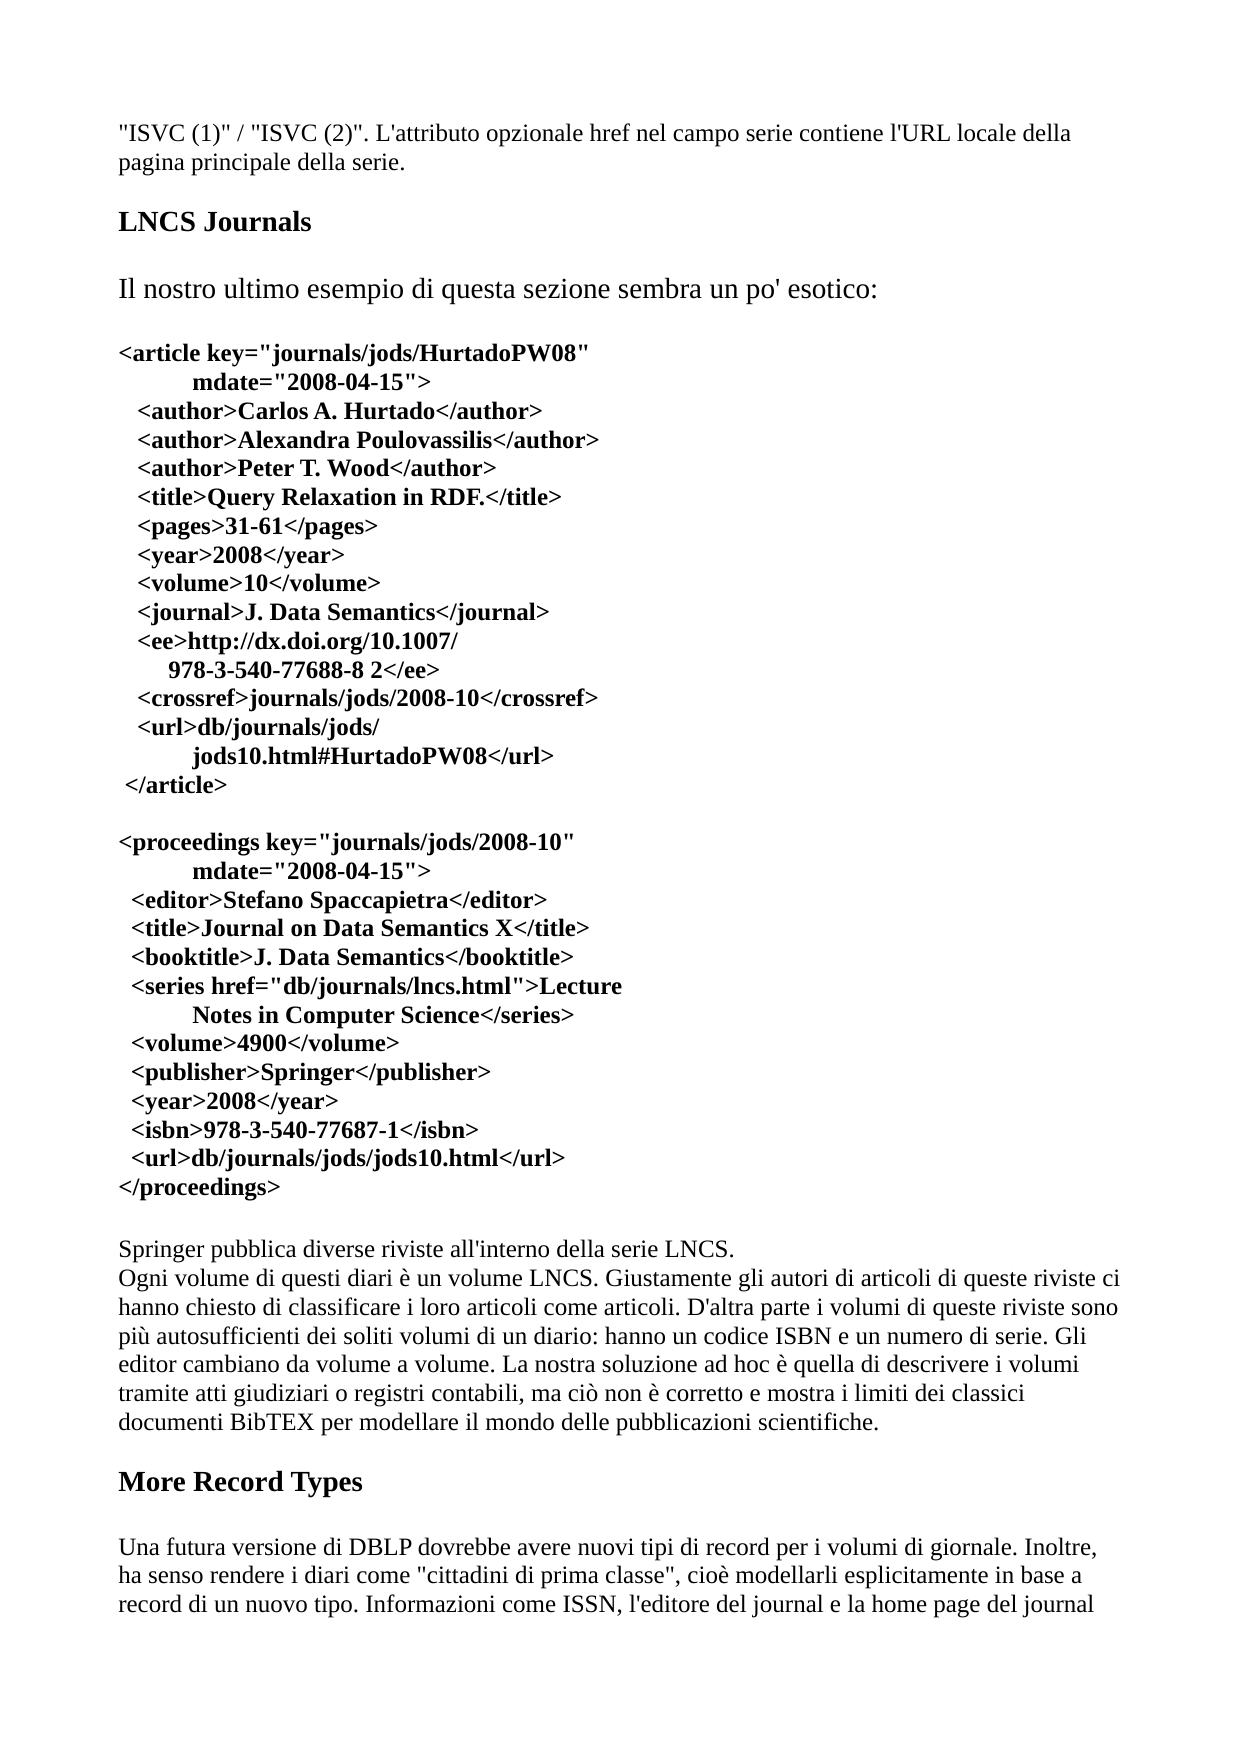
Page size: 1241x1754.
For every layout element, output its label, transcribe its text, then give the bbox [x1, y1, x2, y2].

text <volume>4900</volume> [118, 1028, 1122, 1057]
text Ogni volume di questi diari è un volume LNCS. Giustamente gli autori di articoli di queste riviste ci hanno chiesto di classificare i loro articoli come articoli. D'altra parte i volumi di queste riviste sono più autosufficienti dei soliti volumi di un diario: hanno un codice ISBN e un numero di serie. Gli editor cambiano da volume a volume. La nostra soluzione ad hoc è quella di descrivere i volumi tramite atti giudiziari o registri contabili, ma ciò non è corretto e mostra i limiti dei classici documenti BibTEX per modellare il mondo delle pubblicazioni scientifiche. [118, 1263, 1122, 1436]
text <year>2008</year> [118, 1086, 1122, 1115]
text <isbn>978-3-540-77687-1</isbn> [118, 1115, 1122, 1143]
text <url>db/journals/jods/ [118, 712, 1122, 741]
text <url>db/journals/jods/jods10.html</url> [118, 1143, 1122, 1172]
text LNCS Journals [118, 204, 1122, 238]
text "ISVC (1)" / "ISVC (2)". L'attributo opzionale href nel campo serie contiene l'URL locale della pagina principale della serie. [118, 118, 1122, 176]
text <crossref>journals/jods/2008-10</crossref> [118, 683, 1122, 712]
text <author>Carlos A. Hurtado</author> [118, 396, 1122, 425]
text Una futura versione di DBLP dovrebbe avere nuovi tipi di record per i volumi di giornale. Inoltre, ha senso rendere i diari come "cittadini di prima classe", cioè modellarli esplicitamente in base a record di un nuovo tipo. Informazioni come ISSN, l'editore del journal e la home page del journal [118, 1532, 1122, 1618]
text Springer pubblica diverse riviste all'interno della serie LNCS. [118, 1234, 1122, 1263]
text Notes in Computer Science</series> [118, 1000, 1122, 1028]
text <title>Query Relaxation in RDF.</title> [118, 482, 1122, 511]
text <journal>J. Data Semantics</journal> [118, 597, 1122, 626]
text </proceedings> [118, 1172, 1122, 1201]
text <author>Peter T. Wood</author> [118, 453, 1122, 482]
text <pages>31-61</pages> [118, 511, 1122, 540]
text <booktitle>J. Data Semantics</booktitle> [118, 942, 1122, 971]
text </article> [118, 770, 1122, 798]
text Il nostro ultimo esempio di questa sezione sembra un po' esotico: [118, 271, 1122, 305]
text mdate="2008-04-15"> [118, 367, 1122, 396]
text <volume>10</volume> [118, 568, 1122, 597]
text <proceedings key="journals/jods/2008-10" [118, 827, 1122, 856]
text <ee>http://dx.doi.org/10.1007/ [118, 626, 1122, 655]
text <editor>Stefano Spaccapietra</editor> [118, 885, 1122, 913]
text <publisher>Springer</publisher> [118, 1057, 1122, 1086]
text <series href="db/journals/lncs.html">Lecture [118, 971, 1122, 1000]
text <year>2008</year> [118, 540, 1122, 568]
text <author>Alexandra Poulovassilis</author> [118, 425, 1122, 453]
text <title>Journal on Data Semantics X</title> [118, 913, 1122, 942]
text More Record Types [118, 1464, 1122, 1498]
text mdate="2008-04-15"> [118, 856, 1122, 885]
text jods10.html#HurtadoPW08</url> [118, 741, 1122, 770]
text 978-3-540-77688-8 2</ee> [118, 655, 1122, 683]
text <article key="journals/jods/HurtadoPW08" [118, 338, 1122, 367]
